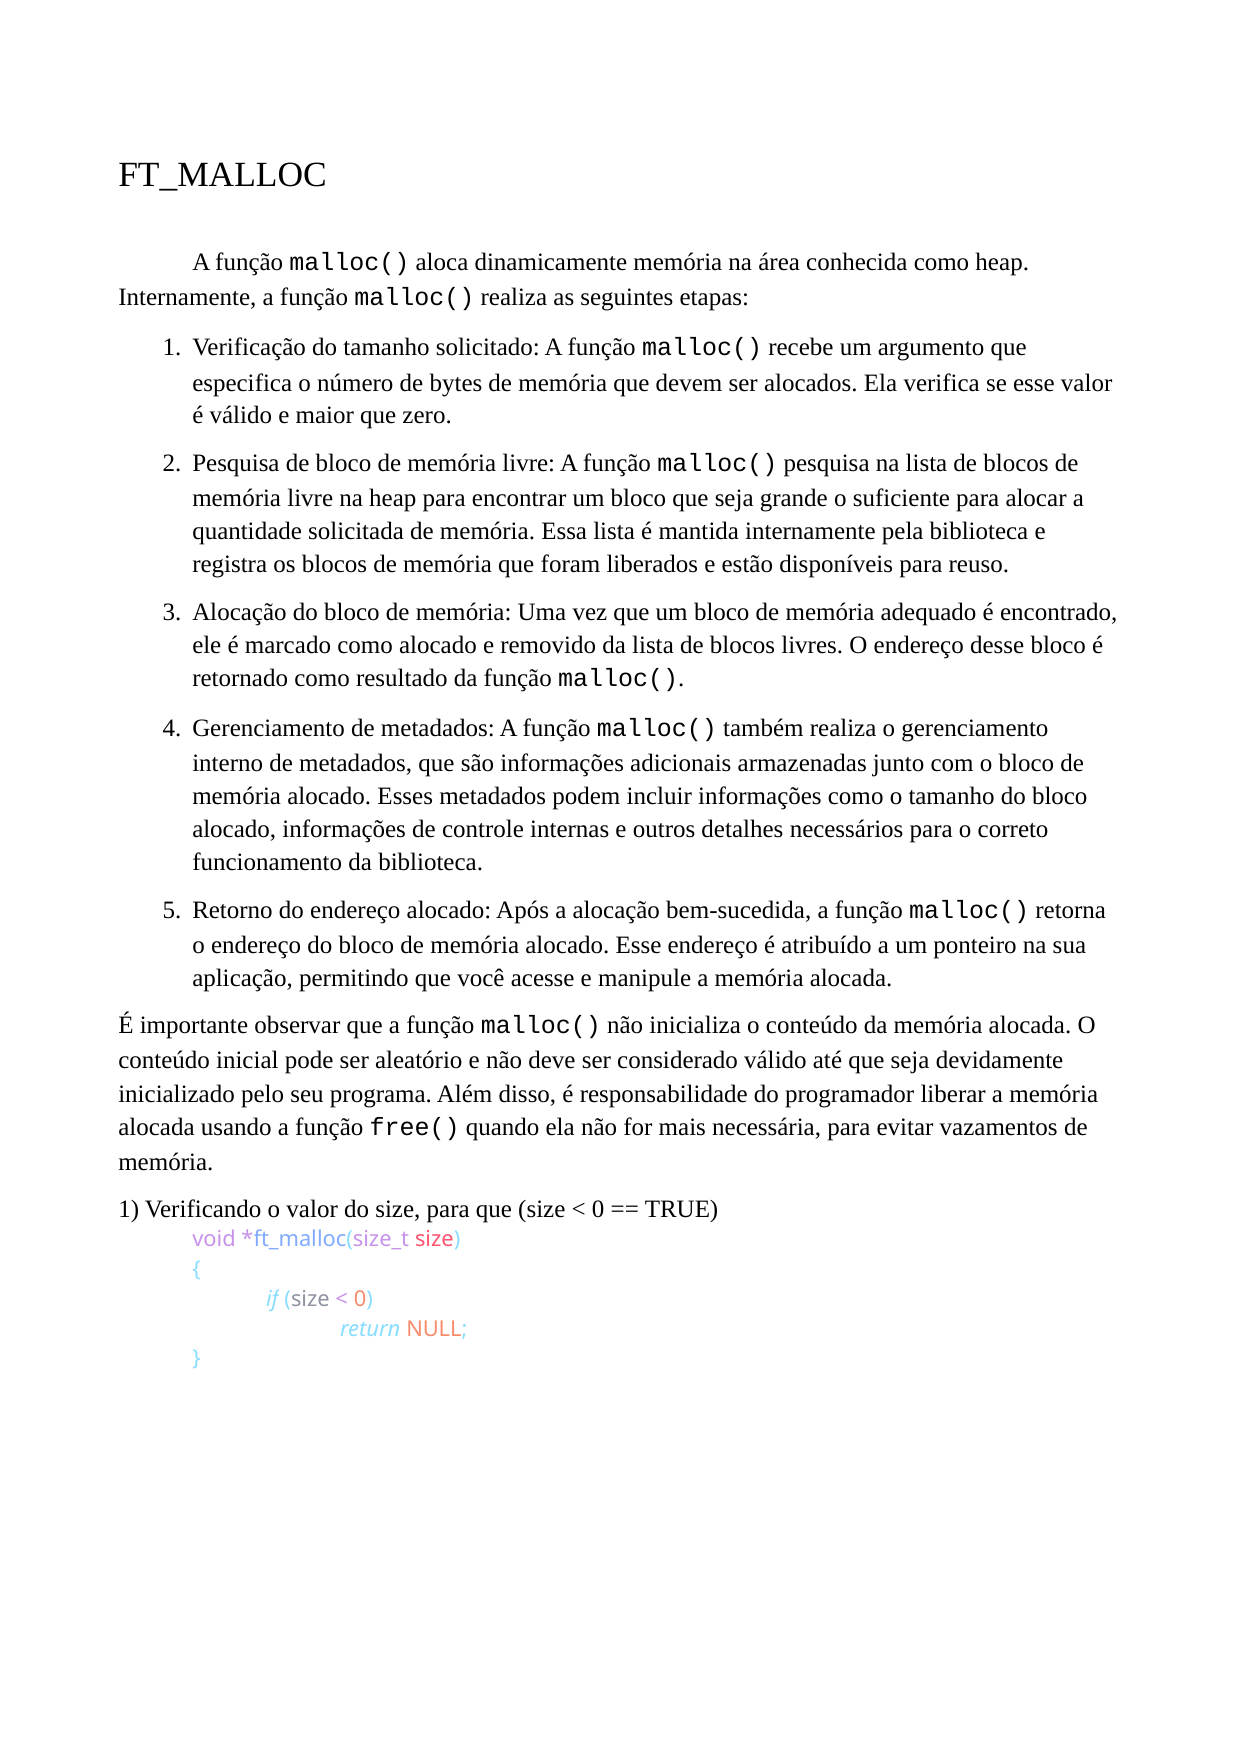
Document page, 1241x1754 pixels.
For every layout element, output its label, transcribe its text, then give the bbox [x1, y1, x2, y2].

list Gerenciamento de metadados: A função malloc() também realiza o gerenciamento interno de metadados, que são informações adicionais armazenadas junto com o bloco de memória alocado. Esses metadados podem incluir informações como o tamanho do bloco alocado, informações de controle internas e outros detalhes necessários para o correto funcionamento da biblioteca. [162, 713, 1122, 876]
list Verificação do tamanho solicitado: A função malloc() recebe um argumento que especifica o número de bytes de memória que devem ser alocados. Ela verifica se esse valor é válido e maior que zero. [162, 332, 1122, 429]
text FT_MALLOC [118, 118, 1122, 194]
text } [118, 1342, 1122, 1372]
text É importante observar que a função malloc() não inicializa o conteúdo da memória alocada. O conteúdo inicial pode ser aleatório e não deve ser considerado válido até que seja devidamente inicializado pelo seu programa. Além disso, é responsabilidade do programador liberar a memória alocada usando a função free() quando ela não for mais necessária, para evitar vazamentos de memória. [118, 1011, 1122, 1176]
list Alocação do bloco de memória: Uma vez que um bloco de memória adequado é encontrado, ele é marcado como alocado e removido da lista de blocos livres. O endereço desse bloco é retornado como resultado da função malloc(). [162, 597, 1122, 694]
text 1) Verificando o valor do size, para que (size < 0 == TRUE) [118, 1194, 1122, 1223]
text void *ft_malloc(size_t size) [118, 1223, 1122, 1253]
text return NULL; [118, 1312, 1122, 1342]
list Retorno do endereço alocado: Após a alocação bem-sucedida, a função malloc() retorna o endereço do bloco de memória alocado. Esse endereço é atribuído a um ponteiro na sua aplicação, permitindo que você acesse e manipule a memória alocada. [162, 895, 1122, 992]
text { [118, 1253, 1122, 1283]
text A função malloc() aloca dinamicamente memória na área conhecida como heap. Internamente, a função malloc() realiza as seguintes etapas: [118, 214, 1122, 313]
list Pesquisa de bloco de memória livre: A função malloc() pesquisa na lista de blocos de memória livre na heap para encontrar um bloco que seja grande o suficiente para alocar a quantidade solicitada de memória. Essa lista é mantida internamente pela biblioteca e registra os blocos de memória que foram liberados e estão disponíveis para reuso. [162, 448, 1122, 578]
text if (size < 0) [118, 1283, 1122, 1312]
